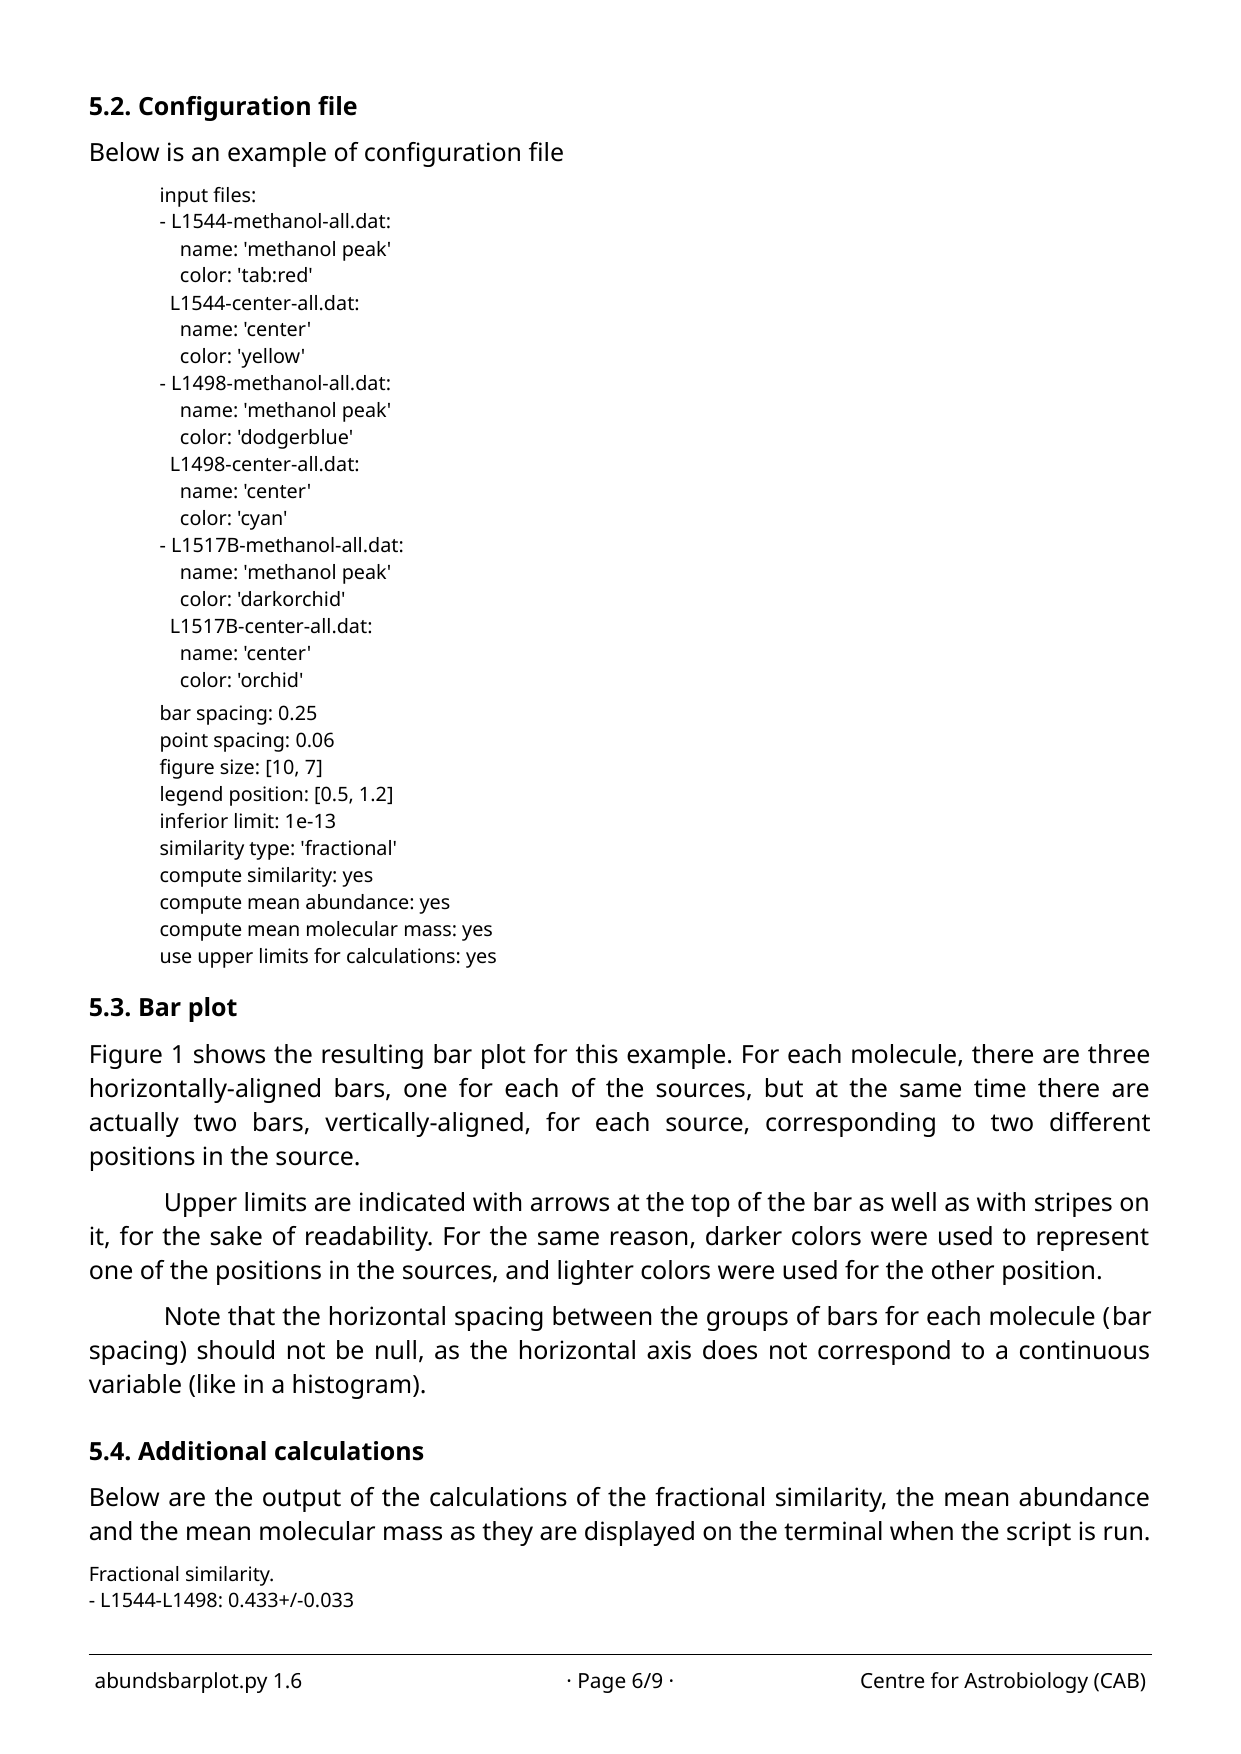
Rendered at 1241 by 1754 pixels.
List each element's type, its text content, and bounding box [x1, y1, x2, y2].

text use upper limits for calculations: yes [159, 942, 1152, 969]
text name: 'center' [159, 316, 1152, 343]
subtitle Additional calculations [88, 1433, 1152, 1467]
text name: 'methanol peak' [159, 558, 1152, 586]
text L1498-center-all.dat: [159, 451, 1152, 478]
text L1517B-center-all.dat: [159, 612, 1152, 639]
text color: 'tab:red' [159, 262, 1152, 289]
text color: 'dodgerblue' [159, 424, 1152, 451]
text legend position: [0.5, 1.2] [159, 780, 1152, 807]
text Note that the horizontal spacing between the groups of bars for each molecule (bar spacing) should not be null, as the horizontal axis does not correspond to a continuous variable (like in a histogram). [88, 1298, 1152, 1401]
text name: 'center' [159, 639, 1152, 666]
text color: 'darkorchid' [159, 586, 1152, 612]
text Below is an example of configuration file [88, 135, 1152, 169]
text bar spacing: 0.25 [159, 699, 1152, 726]
text - L1517B-methanol-all.dat: [159, 532, 1152, 558]
text - L1544-L1498: 0.433+/-0.033 [88, 1587, 1152, 1614]
text name: 'methanol peak' [159, 235, 1152, 262]
text name: 'methanol peak' [159, 397, 1152, 424]
subtitle Bar plot [88, 990, 1152, 1024]
text compute similarity: yes [159, 861, 1152, 888]
text compute mean abundance: yes [159, 888, 1152, 915]
text compute mean molecular mass: yes [159, 915, 1152, 942]
text Figure 1 shows the resulting bar plot for this example. For each molecule, there are three horizontally-aligned bars, one for each of the sources, but at the same time there are actually two bars, vertically-aligned, for each source, corresponding to two different positions in the source. [88, 1037, 1152, 1173]
text color: 'yellow' [159, 343, 1152, 370]
text Fractional similarity. [88, 1560, 1152, 1587]
text Below are the output of the calculations of the fractional similarity, the mean abundance and the mean molecular mass as they are displayed on the terminal when the script is run. [88, 1480, 1152, 1548]
text Upper limits are indicated with arrows at the top of the bar as well as with stripes on it, for the sake of readability. For the same reason, darker colors were used to represent one of the positions in the sources, and lighter colors were used for the other position. [88, 1184, 1152, 1287]
text point spacing: 0.06 [159, 726, 1152, 753]
text similarity type: 'fractional' [159, 834, 1152, 861]
text color: 'orchid' [159, 666, 1152, 693]
text color: 'cyan' [159, 504, 1152, 532]
text - L1544-methanol-all.dat: [159, 208, 1152, 235]
text input files: [159, 181, 1152, 208]
text L1544-center-all.dat: [159, 289, 1152, 316]
text figure size: [10, 7] [159, 753, 1152, 780]
text name: 'center' [159, 478, 1152, 504]
text inferior limit: 1e-13 [159, 807, 1152, 834]
text - L1498-methanol-all.dat: [159, 370, 1152, 397]
subtitle Configuration file [88, 88, 1152, 123]
